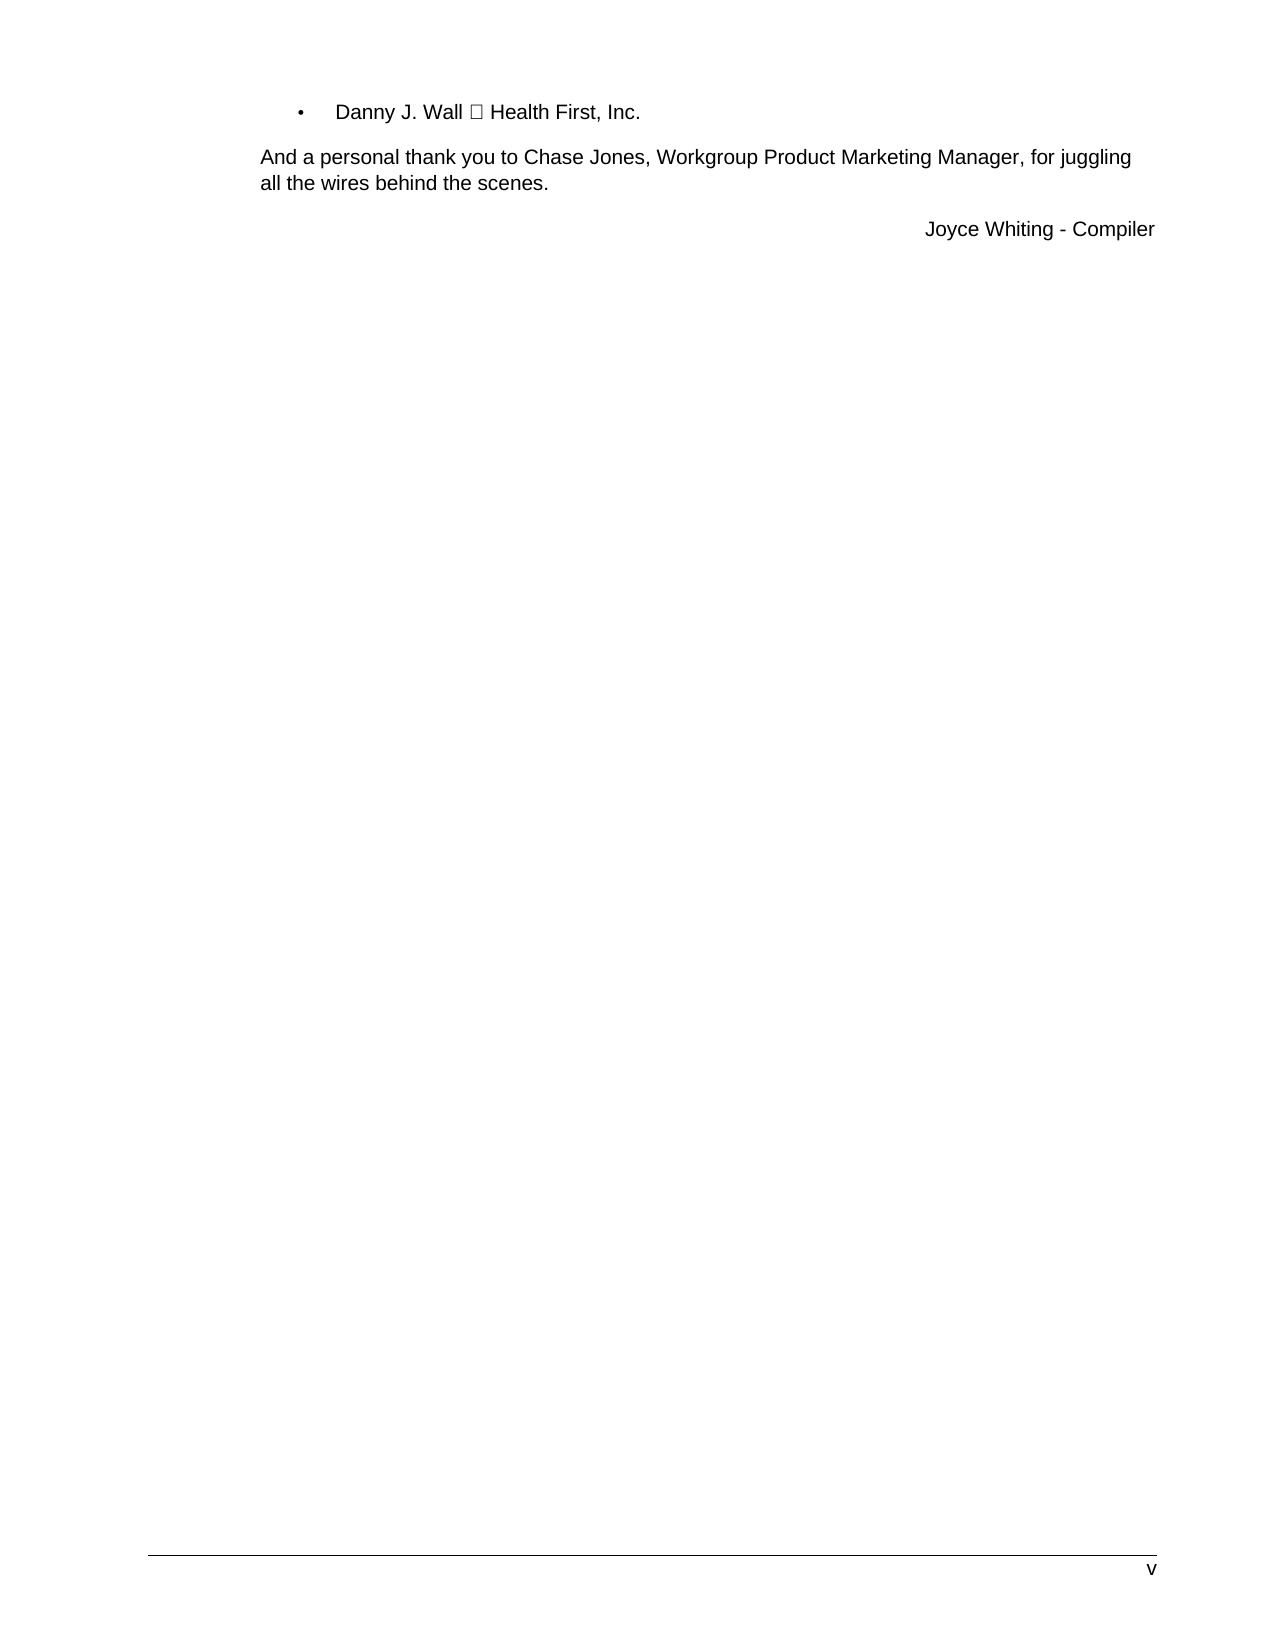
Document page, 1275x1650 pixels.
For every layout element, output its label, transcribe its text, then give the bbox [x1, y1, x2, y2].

text Joyce Whiting - Compiler [260, 217, 1157, 240]
list Danny J. Wall  Health First, Inc. [298, 100, 1157, 124]
text And a personal thank you to Chase Jones, Workgroup Product Marketing Manager, for juggling all the wires behind the scenes. [260, 146, 1157, 195]
